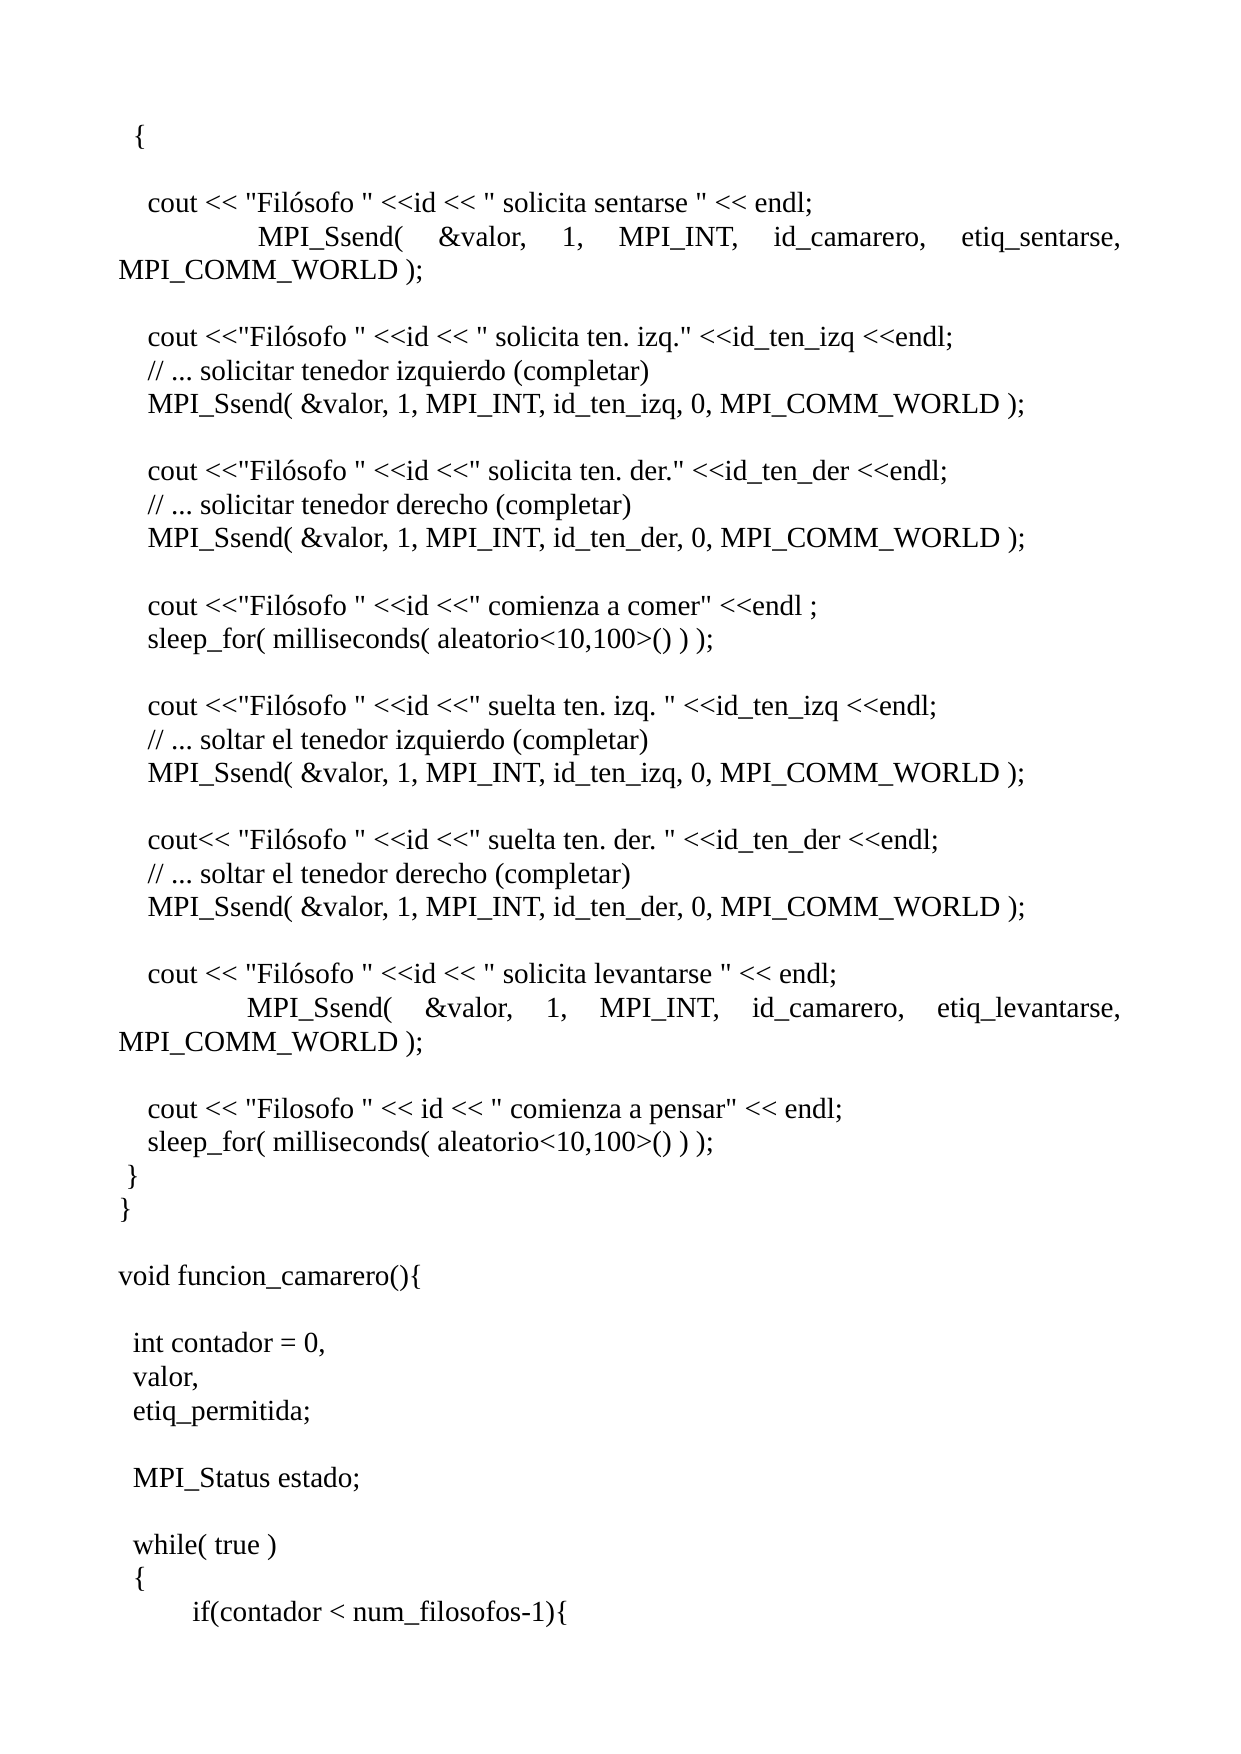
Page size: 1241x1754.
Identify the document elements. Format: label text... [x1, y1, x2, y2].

text sleep_for( milliseconds( aleatorio<10,100>() ) ); [118, 621, 1122, 655]
text cout <<"Filósofo " <<id <<" suelta ten. izq. " <<id_ten_izq <<endl; [118, 688, 1122, 722]
text MPI_Ssend( &valor, 1, MPI_INT, id_ten_der, 0, MPI_COMM_WORLD ); [118, 889, 1122, 923]
text cout << "Filosofo " << id << " comienza a pensar" << endl; [118, 1091, 1122, 1124]
text // ... soltar el tenedor izquierdo (completar) [118, 722, 1122, 755]
text } [118, 1158, 1122, 1191]
text if(contador < num_filosofos-1){ [118, 1594, 1122, 1627]
text sleep_for( milliseconds( aleatorio<10,100>() ) ); [118, 1124, 1122, 1158]
text while( true ) [118, 1527, 1122, 1560]
text MPI_Ssend( &valor, 1, MPI_INT, id_ten_izq, 0, MPI_COMM_WORLD ); [118, 755, 1122, 789]
text cout <<"Filósofo " <<id << " solicita ten. izq." <<id_ten_izq <<endl; [118, 319, 1122, 353]
text cout << "Filósofo " <<id << " solicita sentarse " << endl; [118, 185, 1122, 219]
text valor, [118, 1359, 1122, 1393]
text cout << "Filósofo " <<id << " solicita levantarse " << endl; [118, 957, 1122, 990]
text etiq_permitida; [118, 1393, 1122, 1426]
text MPI_Ssend( &valor, 1, MPI_INT, id_camarero, etiq_levantarse, MPI_COMM_WORLD ); [118, 990, 1122, 1057]
text { [118, 1560, 1122, 1594]
text // ... solicitar tenedor derecho (completar) [118, 487, 1122, 521]
text cout<< "Filósofo " <<id <<" suelta ten. der. " <<id_ten_der <<endl; [118, 822, 1122, 856]
text MPI_Ssend( &valor, 1, MPI_INT, id_ten_der, 0, MPI_COMM_WORLD ); [118, 521, 1122, 554]
text } [118, 1191, 1122, 1225]
text MPI_Ssend( &valor, 1, MPI_INT, id_ten_izq, 0, MPI_COMM_WORLD ); [118, 386, 1122, 420]
text MPI_Status estado; [118, 1460, 1122, 1493]
text cout <<"Filósofo " <<id <<" solicita ten. der." <<id_ten_der <<endl; [118, 453, 1122, 487]
text // ... solicitar tenedor izquierdo (completar) [118, 353, 1122, 386]
text { [118, 118, 1122, 152]
text // ... soltar el tenedor derecho (completar) [118, 856, 1122, 889]
text MPI_Ssend( &valor, 1, MPI_INT, id_camarero, etiq_sentarse, MPI_COMM_WORLD ); [118, 219, 1122, 286]
text void funcion_camarero(){ [118, 1258, 1122, 1292]
text int contador = 0, [118, 1326, 1122, 1359]
text cout <<"Filósofo " <<id <<" comienza a comer" <<endl ; [118, 588, 1122, 621]
